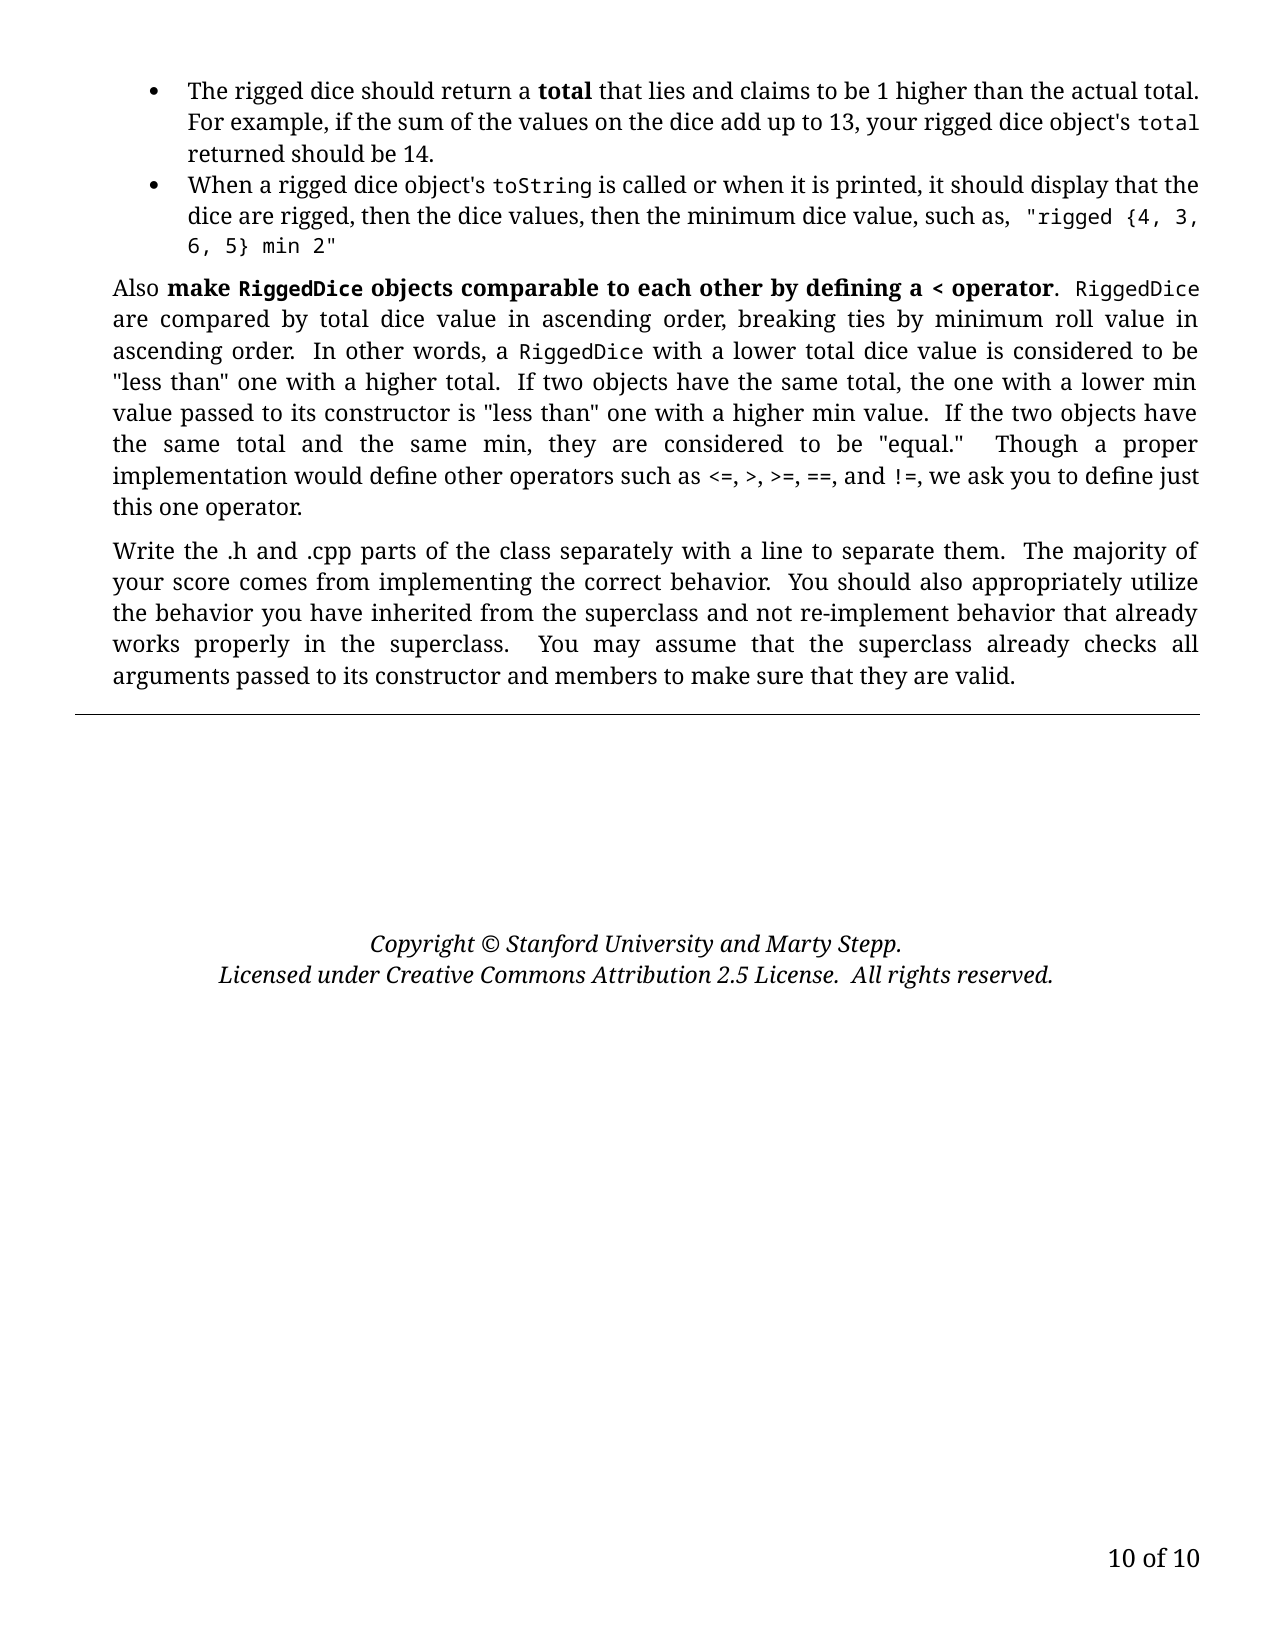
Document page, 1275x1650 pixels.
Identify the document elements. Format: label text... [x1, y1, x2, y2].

list When a rigged dice object's toString is called or when it is printed, it should display that the dice are rigged, then the dice values, then the minimum dice value, such as, "rigged {4, 3, 6, 5} min 2" [150, 169, 1200, 260]
text Also make RiggedDice objects comparable to each other by defining a < operator. RiggedDice are compared by total dice value in ascending order, breaking ties by minimum roll value in ascending order. In other words, a RiggedDice with a lower total dice value is considered to be "less than" one with a higher total. If two objects have the same total, the one with a lower min value passed to its constructor is "less than" one with a higher min value. If the two objects have the same total and the same min, they are considered to be "equal." Though a proper implementation would define other operators such as <=, >, >=, ==, and !=, we ask you to define just this one operator. [112, 272, 1200, 522]
list The rigged dice should return a total that lies and claims to be 1 higher than the actual total. For example, if the sum of the values on the dice add up to 13, your rigged dice object's total returned should be 14. [150, 75, 1200, 169]
text Write the .h and .cpp parts of the class separately with a line to separate them. The majority of your score comes from implementing the correct behavior. You should also appropriately utilize the behavior you have inherited from the superclass and not re-implement behavior that already works properly in the superclass. You may assume that the superclass already checks all arguments passed to its constructor and members to make sure that they are valid. [112, 535, 1200, 691]
text Copyright © Stanford University and Marty Stepp. Licensed under Creative Commons Attribution 2.5 License. All rights reserved. [75, 928, 1200, 990]
